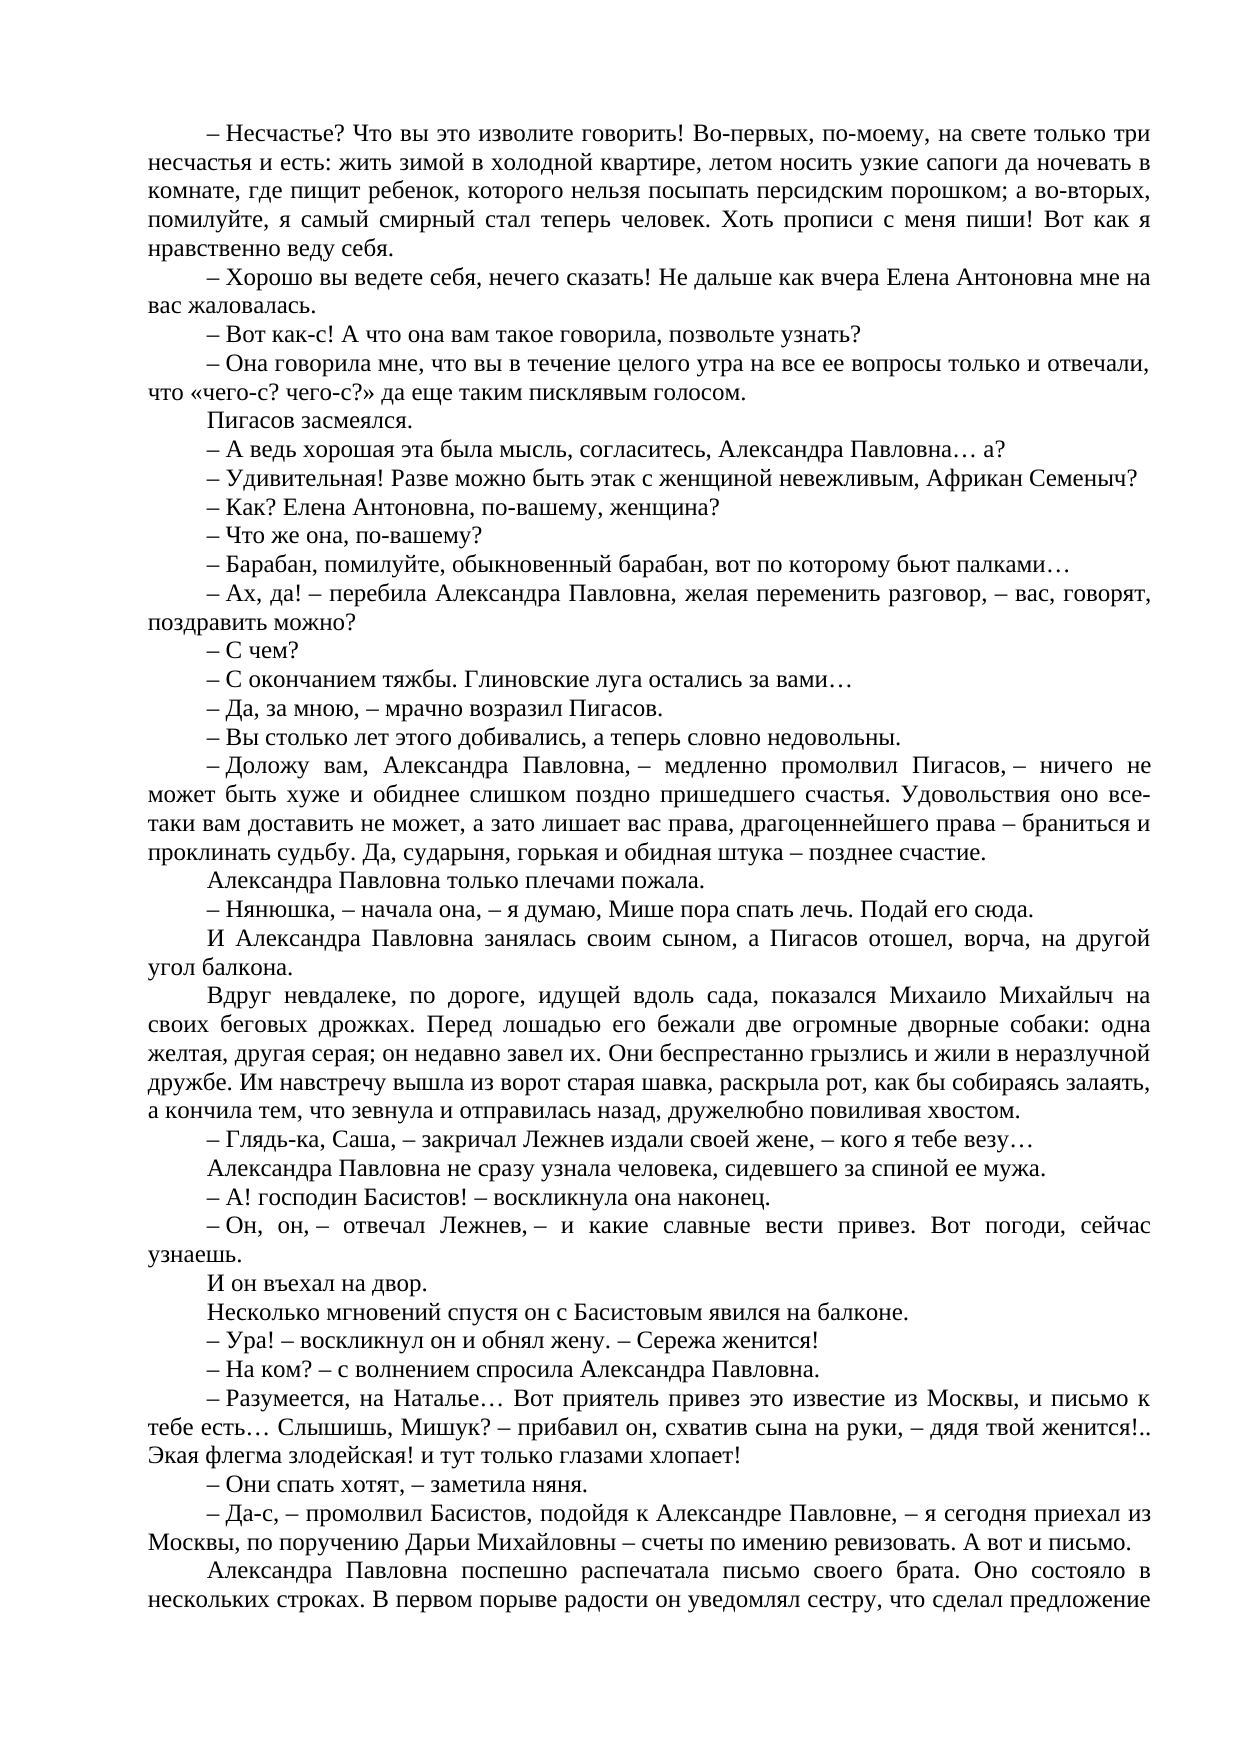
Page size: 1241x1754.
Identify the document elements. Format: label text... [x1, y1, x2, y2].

text Александра Павловна только плечами пожала. [148, 866, 1152, 894]
text – А ведь хорошая эта была мысль, согласитесь, Александра Павловна… а? [148, 434, 1152, 463]
text – Несчастье? Что вы это изволите говорить! Во-первых, по-моему, на свете только три несчастья и есть: жить зимой в холодной квартире, летом носить узкие сапоги да ночевать в комнате, где пищит ребенок, которого нельзя посыпать персидским порошком; а во-вторых, помилуйте, я самый смирный стал теперь человек. Хоть прописи с меня пиши! Вот как я нравственно веду себя. [148, 118, 1152, 262]
text – Она говорила мне, что вы в течение целого утра на все ее вопросы только и отвечали, что «чего-с? чего-с?» да еще таким писклявым голосом. [148, 348, 1152, 406]
text Пигасов засмеялся. [148, 406, 1152, 434]
text – Доложу вам, Александра Павловна, – медленно промолвил Пигасов, – ничего не может быть хуже и обиднее слишком поздно пришедшего счастья. Удовольствия оно все-таки вам доставить не может, а зато лишает вас права, драгоценнейшего права – браниться и проклинать судьбу. Да, сударыня, горькая и обидная штука – позднее счастие. [148, 751, 1152, 866]
text – С чем? [148, 636, 1152, 664]
text – Вот как-с! А что она вам такое говорила, позвольте узнать? [148, 319, 1152, 348]
text И он въехал на двор. [148, 1268, 1152, 1297]
text – Хорошо вы ведете себя, нечего сказать! Не дальше как вчера Елена Антоновна мне на вас жаловалась. [148, 262, 1152, 319]
text – Да-с, – промолвил Басистов, подойдя к Александре Павловне, – я сегодня приехал из Москвы, по поручению Дарьи Михайловны – счеты по имению ревизовать. А вот и письмо. [148, 1498, 1152, 1556]
text – Барабан, помилуйте, обыкновенный барабан, вот по которому бьют палками… [148, 549, 1152, 578]
text – Как? Елена Антоновна, по-вашему, женщина? [148, 492, 1152, 521]
text – Удивительная! Разве можно быть этак с женщиной невежливым, Африкан Семеныч? [148, 463, 1152, 492]
text – Он, он, – отвечал Лежнев, – и какие славные вести привез. Вот погоди, сейчас узнаешь. [148, 1211, 1152, 1268]
text – Они спать хотят, – заметила няня. [148, 1469, 1152, 1498]
text Вдруг невдалеке, по дороге, идущей вдоль сада, показался Михаило Михайлыч на своих беговых дрожках. Перед лошадью его бежали две огромные дворные собаки: одна желтая, другая серая; он недавно завел их. Они беспрестанно грызлись и жили в неразлучной дружбе. Им навстречу вышла из ворот старая шавка, раскрыла рот, как бы собираясь залаять, а кончила тем, что зевнула и отправилась назад, дружелюбно повиливая хвостом. [148, 981, 1152, 1124]
text – Вы столько лет этого добивались, а теперь словно недовольны. [148, 722, 1152, 751]
text Александра Павловна поспешно распечатала письмо своего брата. Оно состояло в нескольких строках. В первом порыве радости он уведомлял сестру, что сделал предложение [148, 1556, 1152, 1613]
text – Что же она, по-вашему? [148, 521, 1152, 549]
text – Да, за мною, – мрачно возразил Пигасов. [148, 693, 1152, 722]
text – На ком? – с волнением спросила Александра Павловна. [148, 1354, 1152, 1383]
text – Ах, да! – перебила Александра Павловна, желая переменить разговор, – вас, говорят, поздравить можно? [148, 578, 1152, 636]
text Несколько мгновений спустя он с Басистовым явился на балконе. [148, 1297, 1152, 1326]
text Александра Павловна не сразу узнала человека, сидевшего за спиной ее мужа. [148, 1153, 1152, 1182]
text И Александра Павловна занялась своим сыном, а Пигасов отошел, ворча, на другой угол балкона. [148, 923, 1152, 981]
text – Нянюшка, – начала она, – я думаю, Мише пора спать лечь. Подай его сюда. [148, 894, 1152, 923]
text – Глядь-ка, Саша, – закричал Лежнев издали своей жене, – кого я тебе везу… [148, 1124, 1152, 1153]
text – А! господин Басистов! – воскликнула она наконец. [148, 1182, 1152, 1211]
text – Разумеется, на Наталье… Вот приятель привез это известие из Москвы, и письмо к тебе есть… Слышишь, Мишук? – прибавил он, схватив сына на руки, – дядя твой женится!.. Экая флегма злодейская! и тут только глазами хлопает! [148, 1383, 1152, 1469]
text – С окончанием тяжбы. Глиновские луга остались за вами… [148, 664, 1152, 693]
text – Ура! – воскликнул он и обнял жену. – Сережа женится! [148, 1326, 1152, 1354]
